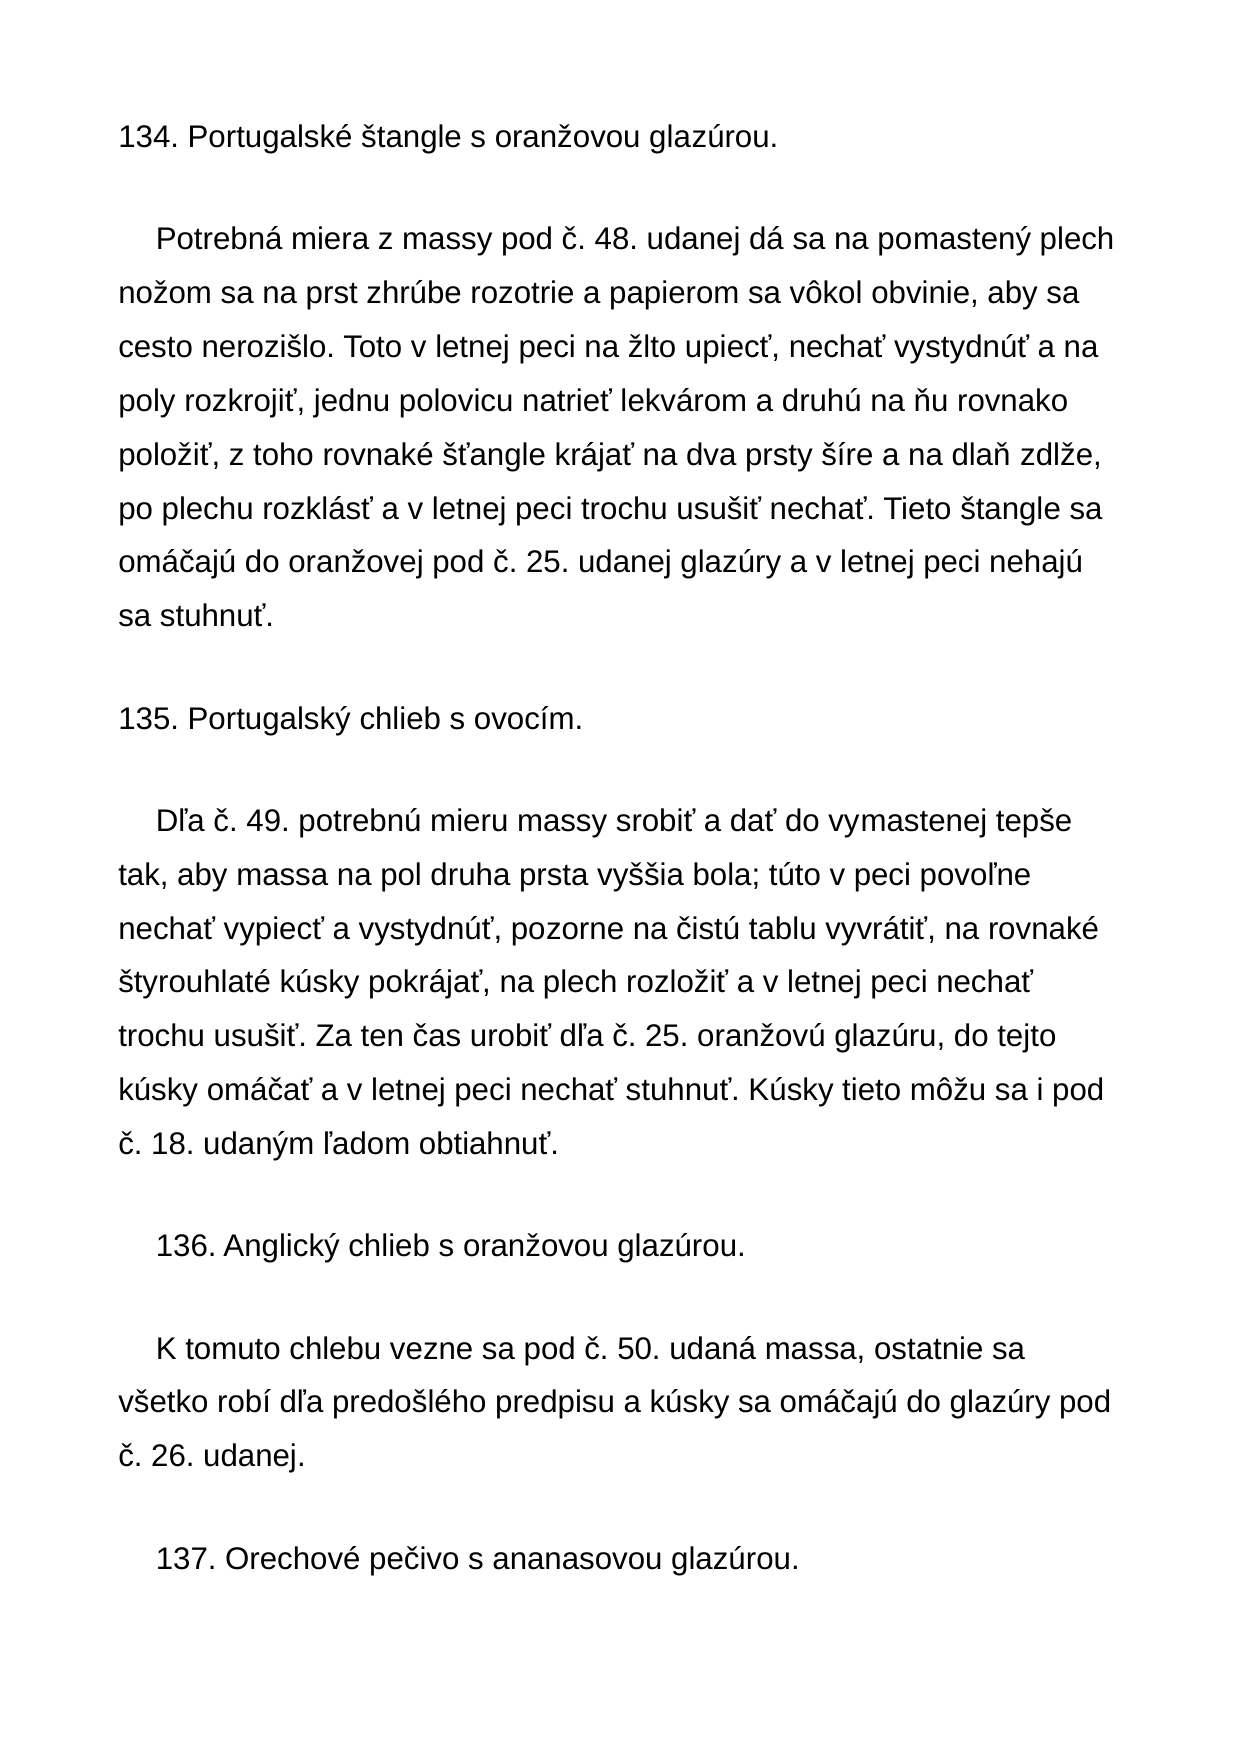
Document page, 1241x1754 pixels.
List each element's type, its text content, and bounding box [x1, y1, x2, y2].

text 136. Anglický chlieb s oranžovou glazúrou. [118, 1227, 1122, 1263]
text K tomuto chlebu vezne sa pod č. 50. udaná massa, ostatnie sa všetko robí dľa predošlého predpisu a kúsky sa omáčajú do glazúry pod č. 26. udanej. [118, 1330, 1122, 1473]
text 134. Portugalské štangle s oranžovou gla­zúrou. [118, 118, 1122, 154]
text Dľa č. 49. potrebnú mieru massy srobiť a dať do vy­mastenej tepše tak, aby massa na pol druha prsta vyššia bola; túto v peci povoľne nechať vypiecť a vystydnúť, po­zorne na čistú tablu vyvrátiť, na rovnaké štyrouhlaté kúsky pokrájať, na plech rozložiť a v letnej peci nechať trochu usušiť. Za ten čas urobiť dľa č. 25. oranžovú glazúru, do tejto kúsky omáčať a v letnej peci nechať stuhnuť. Kúsky tieto môžu sa i pod č. 18. udaným ľadom obtiahnuť. [118, 802, 1122, 1161]
text Potrebná miera z massy pod č. 48. udanej dá sa na po­mastený plech nožom sa na prst zhrúbe rozotrie a papierom sa vôkol obvinie, aby sa cesto nerozišlo. Toto v letnej peci na žlto upiecť, nechať vystydnúť a na poly rozkrojiť, jednu polovicu natrieť lekvárom a druhú na ňu rovnako položiť, z toho rovnaké šťangle krájať na dva prsty šíre a na dlaň zdlže, po plechu rozklásť a v letnej peci trochu usušiť nechať. Tieto štangle sa omáčajú do oranžovej pod č. 25. udanej glazúry a v letnej peci nehajú sa stuhnuť. [118, 220, 1122, 633]
text 137. Orechové pečivo s ananasovou glazúrou. [118, 1540, 1122, 1576]
text 135. Portugalský chlieb s ovocím. [118, 700, 1122, 736]
